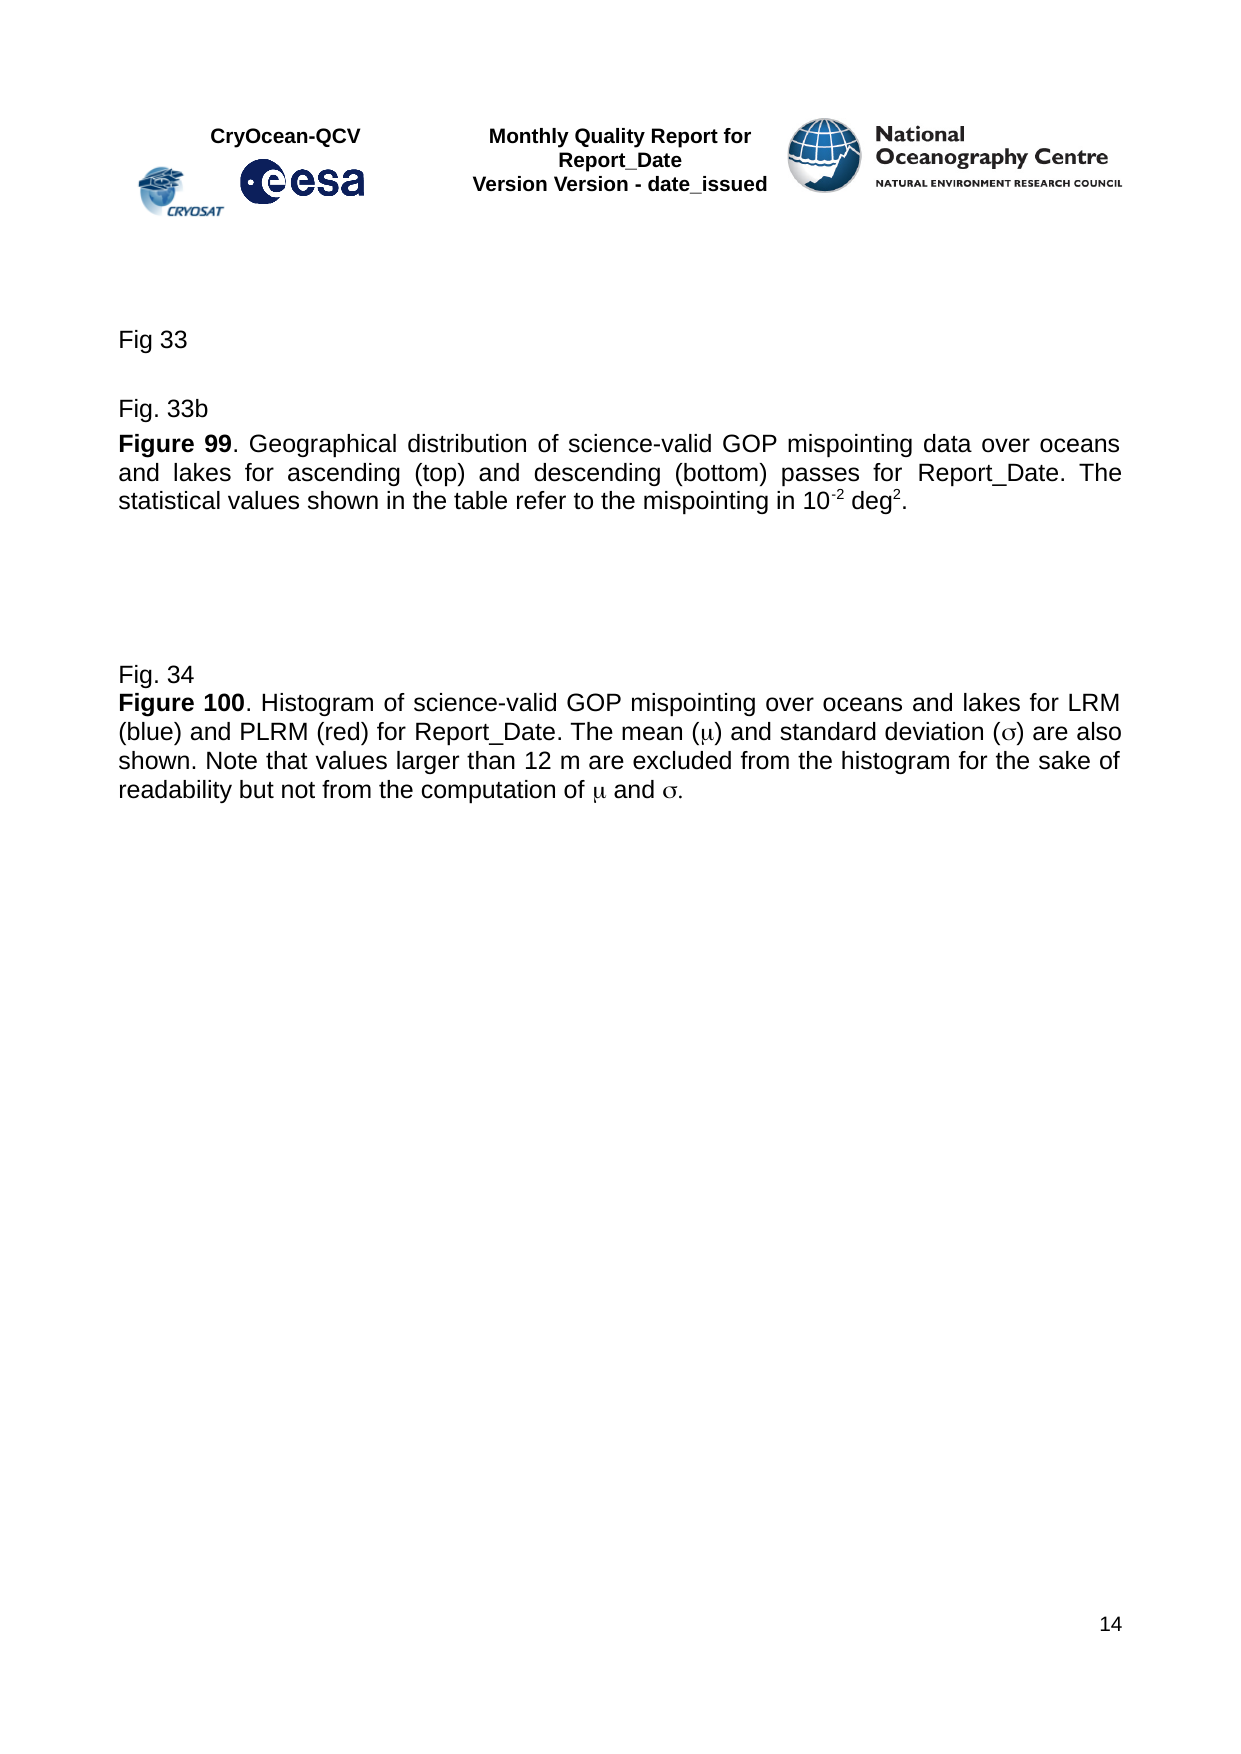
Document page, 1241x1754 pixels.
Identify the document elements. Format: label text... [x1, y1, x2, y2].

picture [118, 159, 364, 224]
picture [787, 118, 1123, 193]
text Fig. 34 [118, 660, 1122, 688]
text Figure 99. Geographical distribution of science-valid GOP mispointing data over oceans and lakes for ascending (top) and descending (bottom) passes for Report_Date. The statistical values shown in the table refer to the mispointing in 10-2 deg2. [118, 429, 1122, 515]
text Fig 33 [118, 325, 1122, 353]
text Fig. 33b [118, 394, 1122, 423]
text Figure 100. Histogram of science-valid GOP mispointing over oceans and lakes for LRM (blue) and PLRM (red) for Report_Date. The mean (μ) and standard deviation (σ) are also shown. Note that values larger than 12 m are excluded from the histogram for the sake of readability but not from the computation of μ and σ. [118, 688, 1122, 804]
